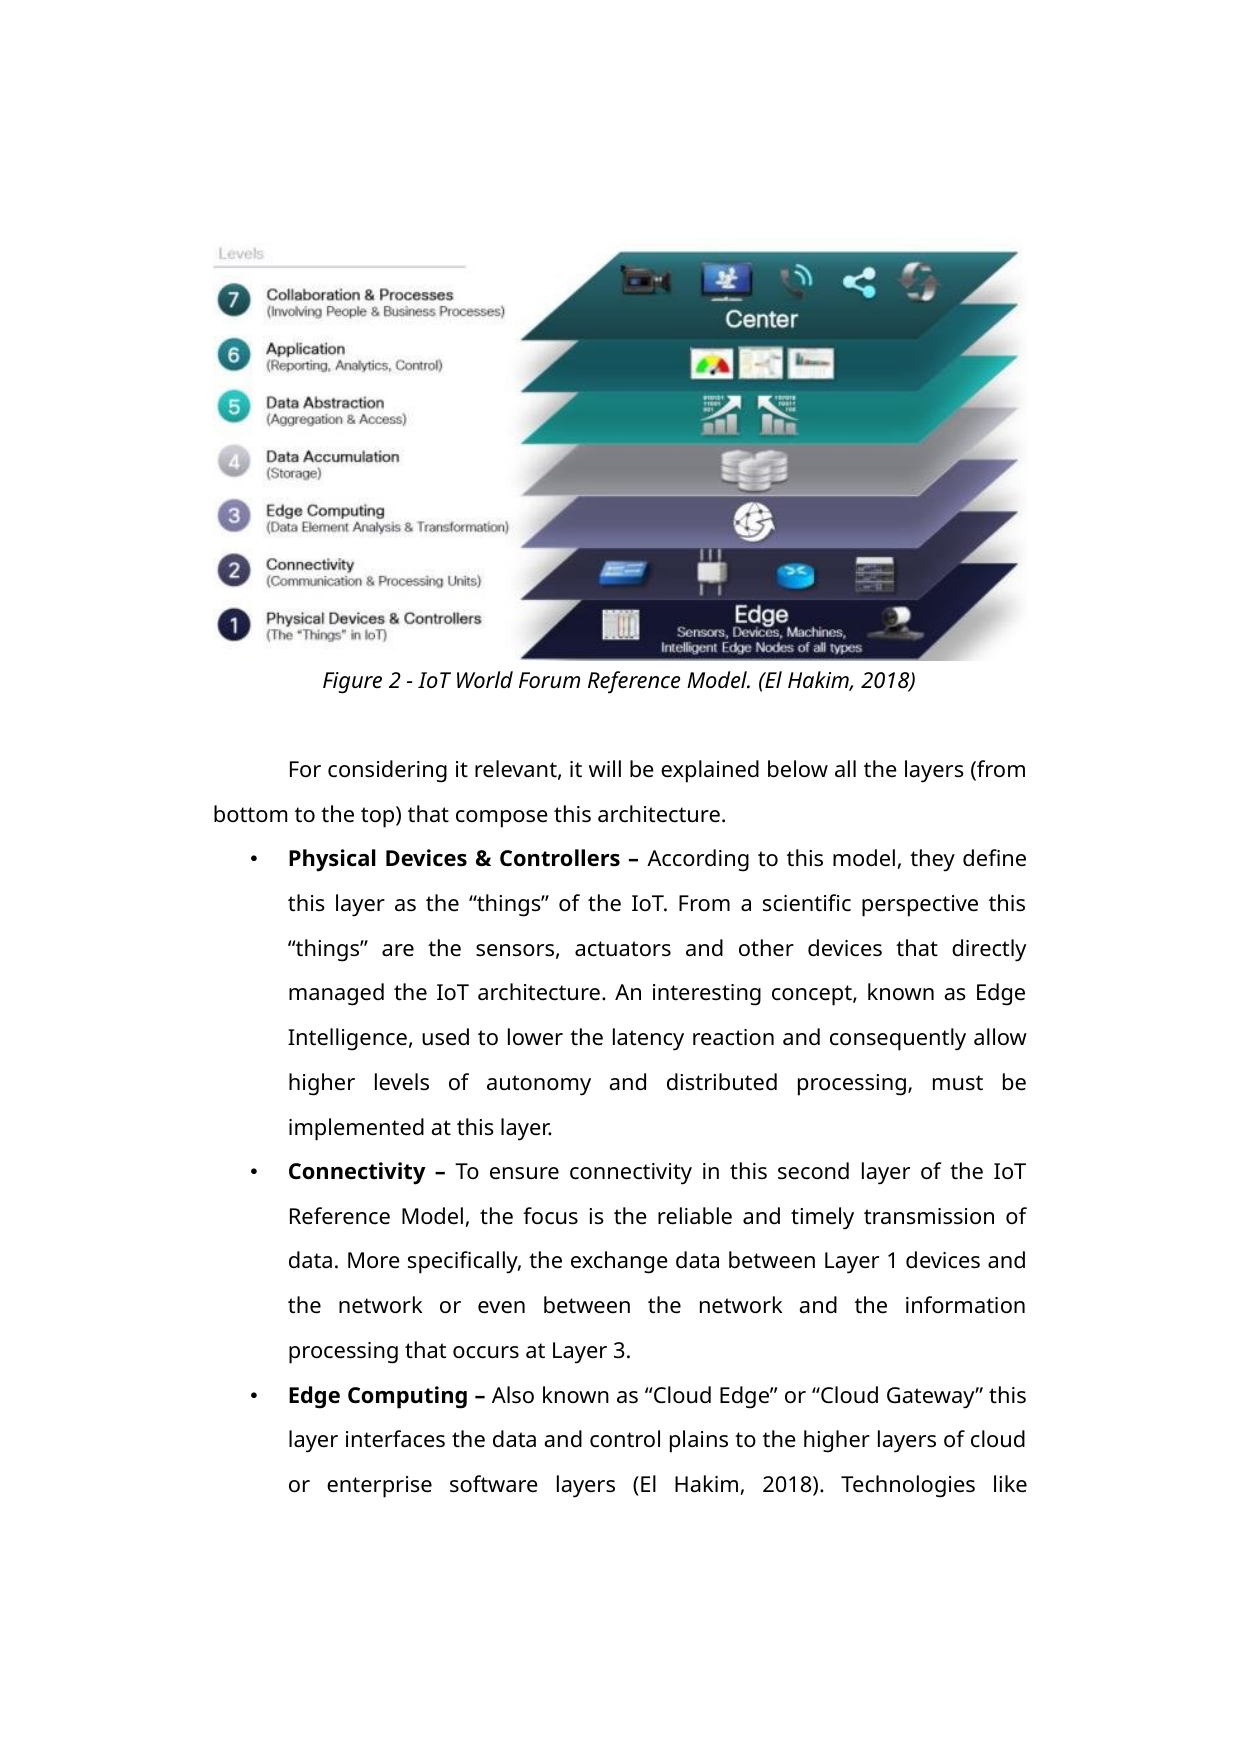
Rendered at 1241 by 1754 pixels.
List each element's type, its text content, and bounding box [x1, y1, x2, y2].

list Connectivity – To ensure connectivity in this second layer of the IoT Reference Model, the focus is the reliable and timely transmission of data. More specifically, the exchange data between Layer 1 devices and the network or even between the network and the information processing that occurs at Layer 3. [250, 1156, 1028, 1365]
text For considering it relevant, it will be explained below all the layers (from bottom to the top) that compose this architecture. [213, 754, 1028, 828]
picture [212, 237, 1028, 661]
list Physical Devices & Controllers – According to this model, they define this layer as the “things” of the IoT. From a scientific perspective this “things” are the sensors, actuators and other devices that directly managed the IoT architecture. An interesting concept, known as Edge Intelligence, used to lower the latency reaction and consequently allow higher levels of autonomy and distributed processing, must be implemented at this layer. [250, 843, 1028, 1141]
text Figure 2 - IoT World Forum Reference Model. (El Hakim, 2018) [213, 661, 1028, 694]
list Edge Computing – Also known as “Cloud Edge” or “Cloud Gateway” this layer interfaces the data and control plains to the higher layers of cloud or enterprise software layers (El Hakim, 2018). Technologies like [250, 1379, 1028, 1499]
